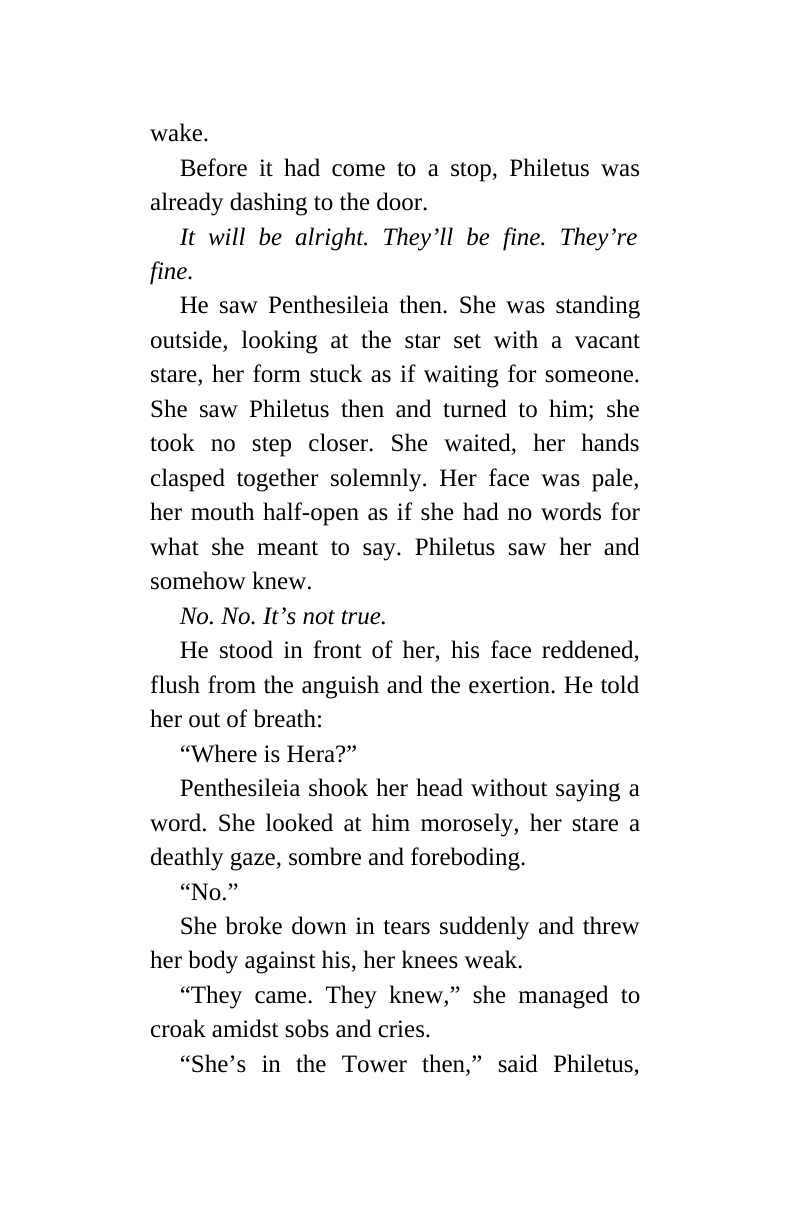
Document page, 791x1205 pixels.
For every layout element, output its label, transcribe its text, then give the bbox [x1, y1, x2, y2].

text No. No. It’s not true. [150, 601, 640, 629]
text He saw Penthesileia then. She was standing outside, looking at the star set with a vacant stare, her form stuck as if waiting for someone. She saw Philetus then and turned to him; she took no step closer. She waited, her hands clasped together solemnly. Her face was pale, her mouth half-open as if she had no words for what she meant to say. Philetus saw her and somehow knew. [150, 291, 640, 595]
text “Where is Hera?” [150, 739, 640, 767]
text “No.” [150, 877, 640, 905]
text It will be alright. They’ll be fine. They’re fine. [150, 222, 640, 285]
text Before it had come to a stop, Philetus was already dashing to the door. [150, 153, 640, 216]
text He stood in front of her, his face reddened, flush from the anguish and the exertion. He told her out of breath: [150, 635, 640, 733]
text She broke down in tears suddenly and threw her body against his, her knees weak. [150, 911, 640, 974]
text “She’s in the Tower then,” said Philetus, [150, 1049, 640, 1078]
text “They came. They knew,” she managed to croak amidst sobs and cries. [150, 980, 640, 1043]
text wake. [150, 118, 640, 147]
text Penthesileia shook her head without saying a word. She looked at him morosely, her stare a deathly gaze, sombre and foreboding. [150, 773, 640, 871]
